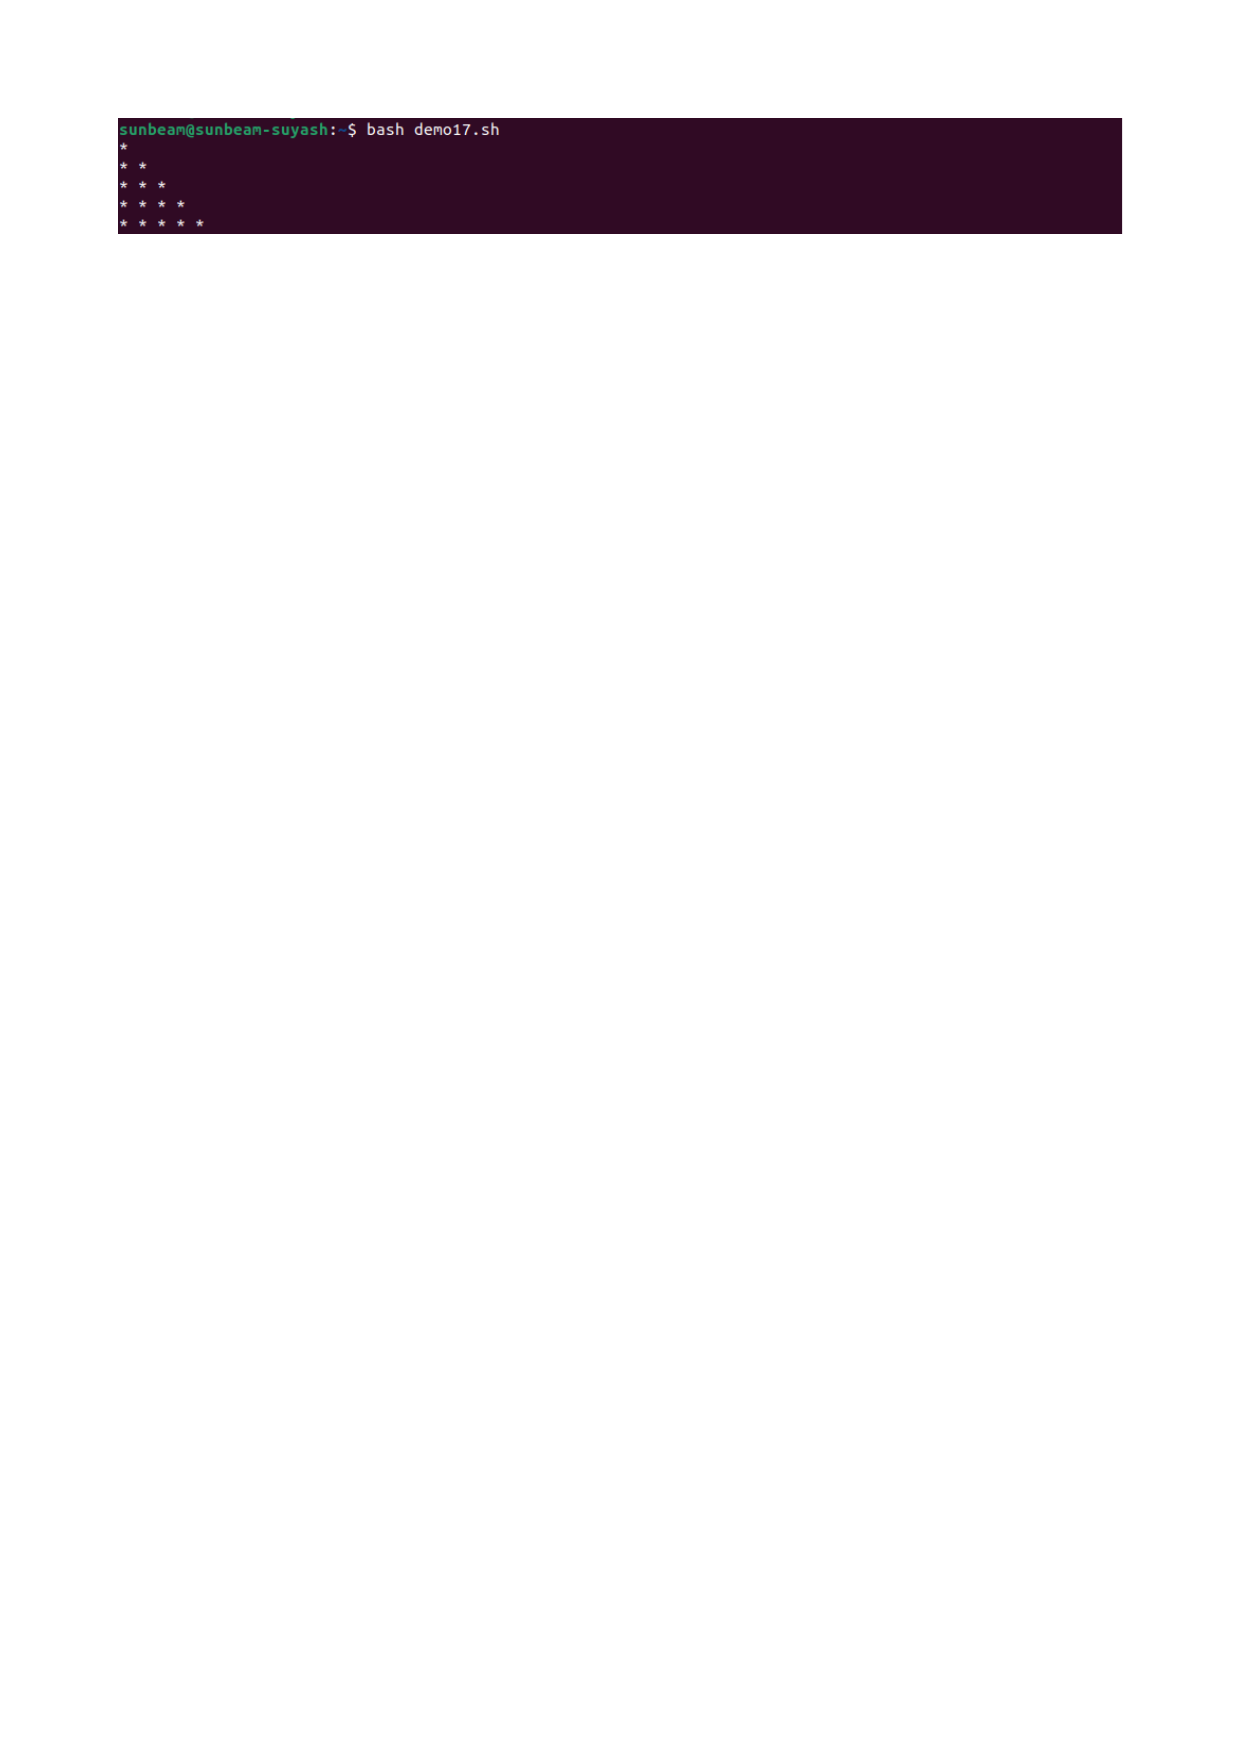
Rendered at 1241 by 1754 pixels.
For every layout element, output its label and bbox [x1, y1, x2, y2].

picture [118, 118, 1123, 234]
